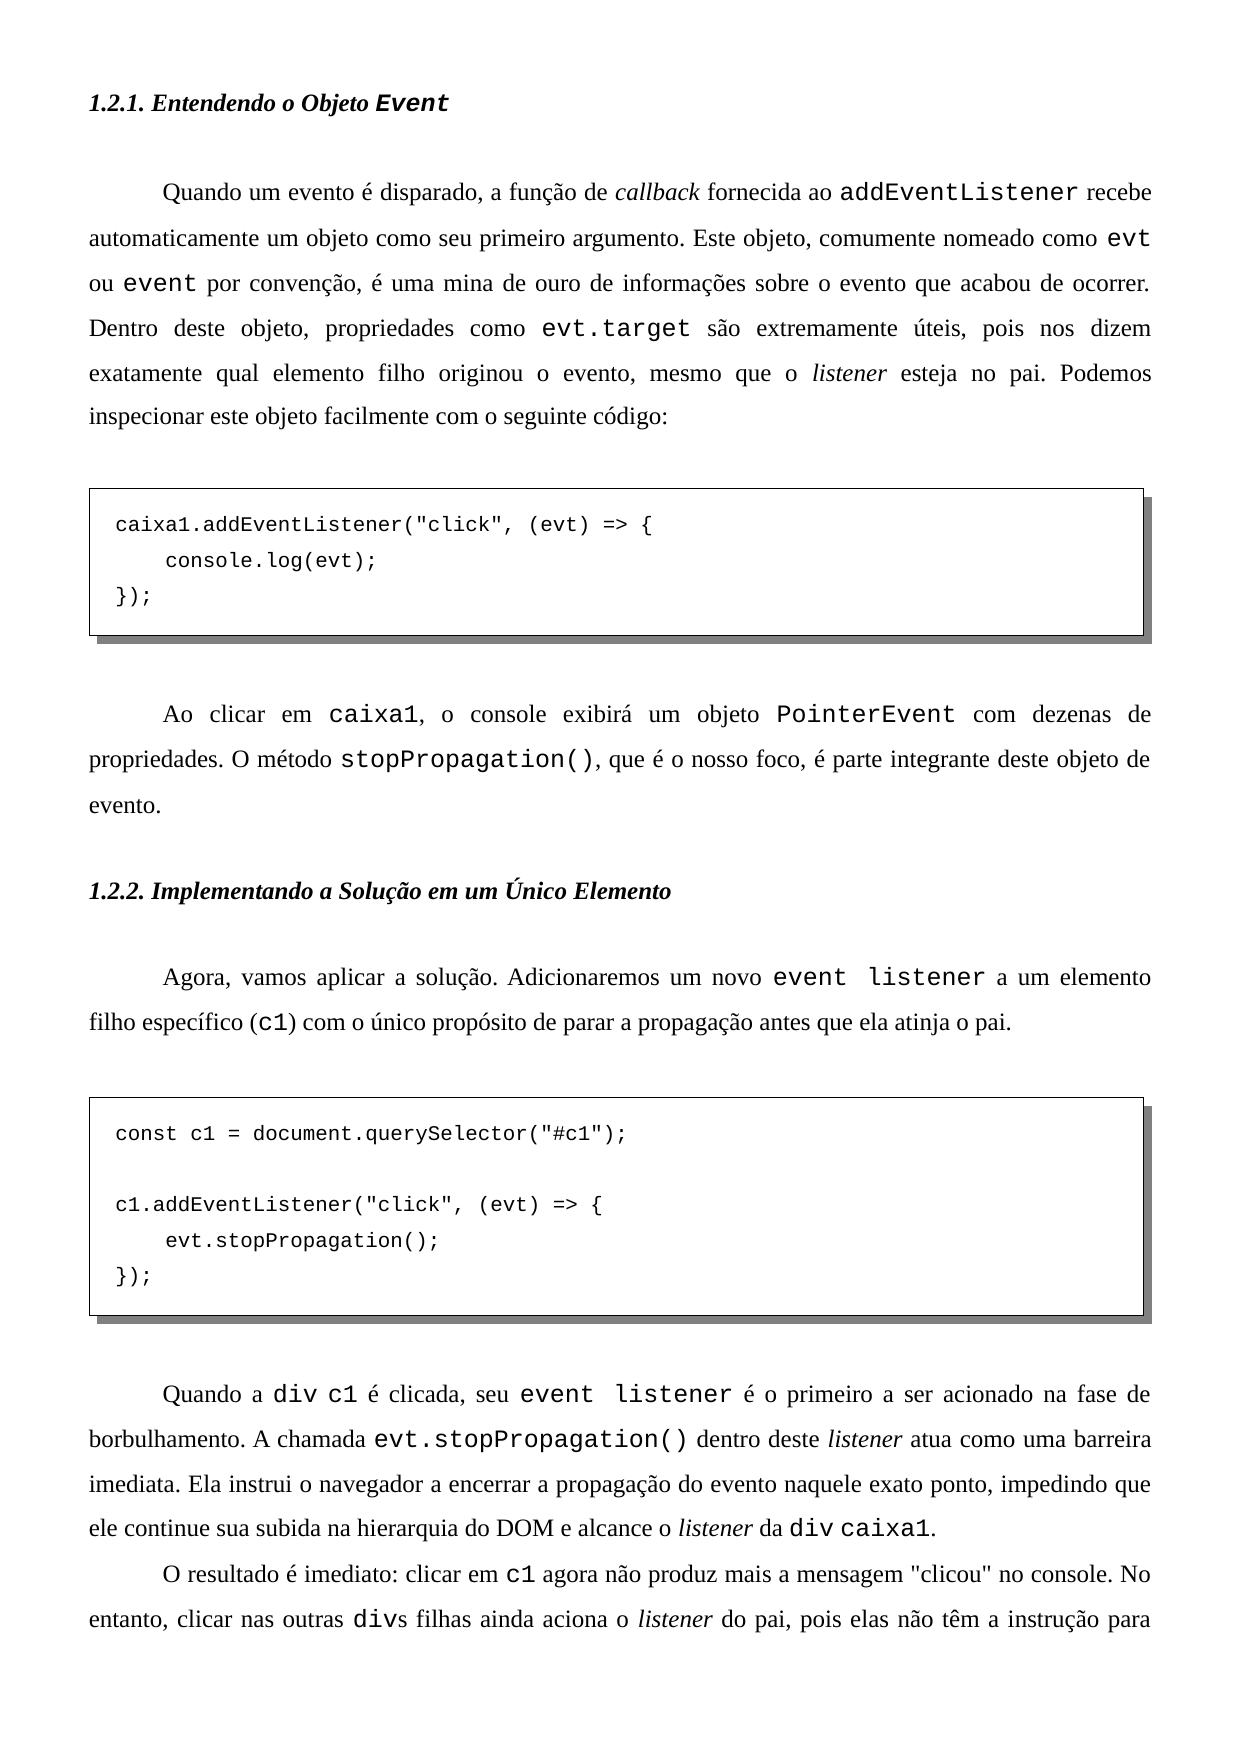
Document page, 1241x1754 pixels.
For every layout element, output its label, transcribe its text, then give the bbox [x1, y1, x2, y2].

text evt.stopPropagation(); [90, 1203, 1143, 1238]
text Ao clicar em caixa1, o console exibirá um objeto PointerEvent com dezenas de propriedades. O método stopPropagation(), que é o nosso foco, é parte integrante deste objeto de evento. [88, 699, 1152, 818]
subtitle Entendendo o Objeto Event [88, 88, 1152, 119]
text Quando um evento é disparado, a função de callback fornecida ao addEventListener recebe automaticamente um objeto como seu primeiro argumento. Este objeto, comumente nomeado como evt ou event por convenção, é uma mina de ouro de informações sobre o evento que acabou de ocorrer. Dentro deste objeto, propriedades como evt.target são extremamente úteis, pois nos dizem exatamente qual elemento filho originou o evento, mesmo que o listener esteja no pai. Podemos inspecionar este objeto facilmente com o seguinte código: [88, 177, 1152, 430]
text Agora, vamos aplicar a solução. Adicionaremos um novo event listener a um elemento filho específico (c1) com o único propósito de parar a propagação antes que ela atinja o pai. [88, 962, 1152, 1038]
text const c1 = document.querySelector("#c1"); [90, 1098, 1143, 1147]
text }); [90, 1238, 1143, 1315]
text }); [90, 558, 1143, 635]
subtitle Implementando a Solução em um Único Elemento [88, 876, 1152, 905]
text console.log(evt); [90, 523, 1143, 558]
text O resultado é imediato: clicar em c1 agora não produz mais a mensagem "clicou" no console. No entanto, clicar nas outras divs filhas ainda aciona o listener do pai, pois elas não têm a instrução para [88, 1559, 1152, 1635]
text c1.addEventListener("click", (evt) => { [90, 1168, 1143, 1203]
text caixa1.addEventListener("click", (evt) => { [90, 489, 1143, 523]
text Quando a div c1 é clicada, seu event listener é o primeiro a ser acionado na fase de borbulhamento. A chamada evt.stopPropagation() dentro deste listener atua como uma barreira imediata. Ela instrui o navegador a encerrar a propagação do evento naquele exato ponto, impedindo que ele continue sua subida na hierarquia do DOM e alcance o listener da div caixa1. [88, 1379, 1152, 1543]
